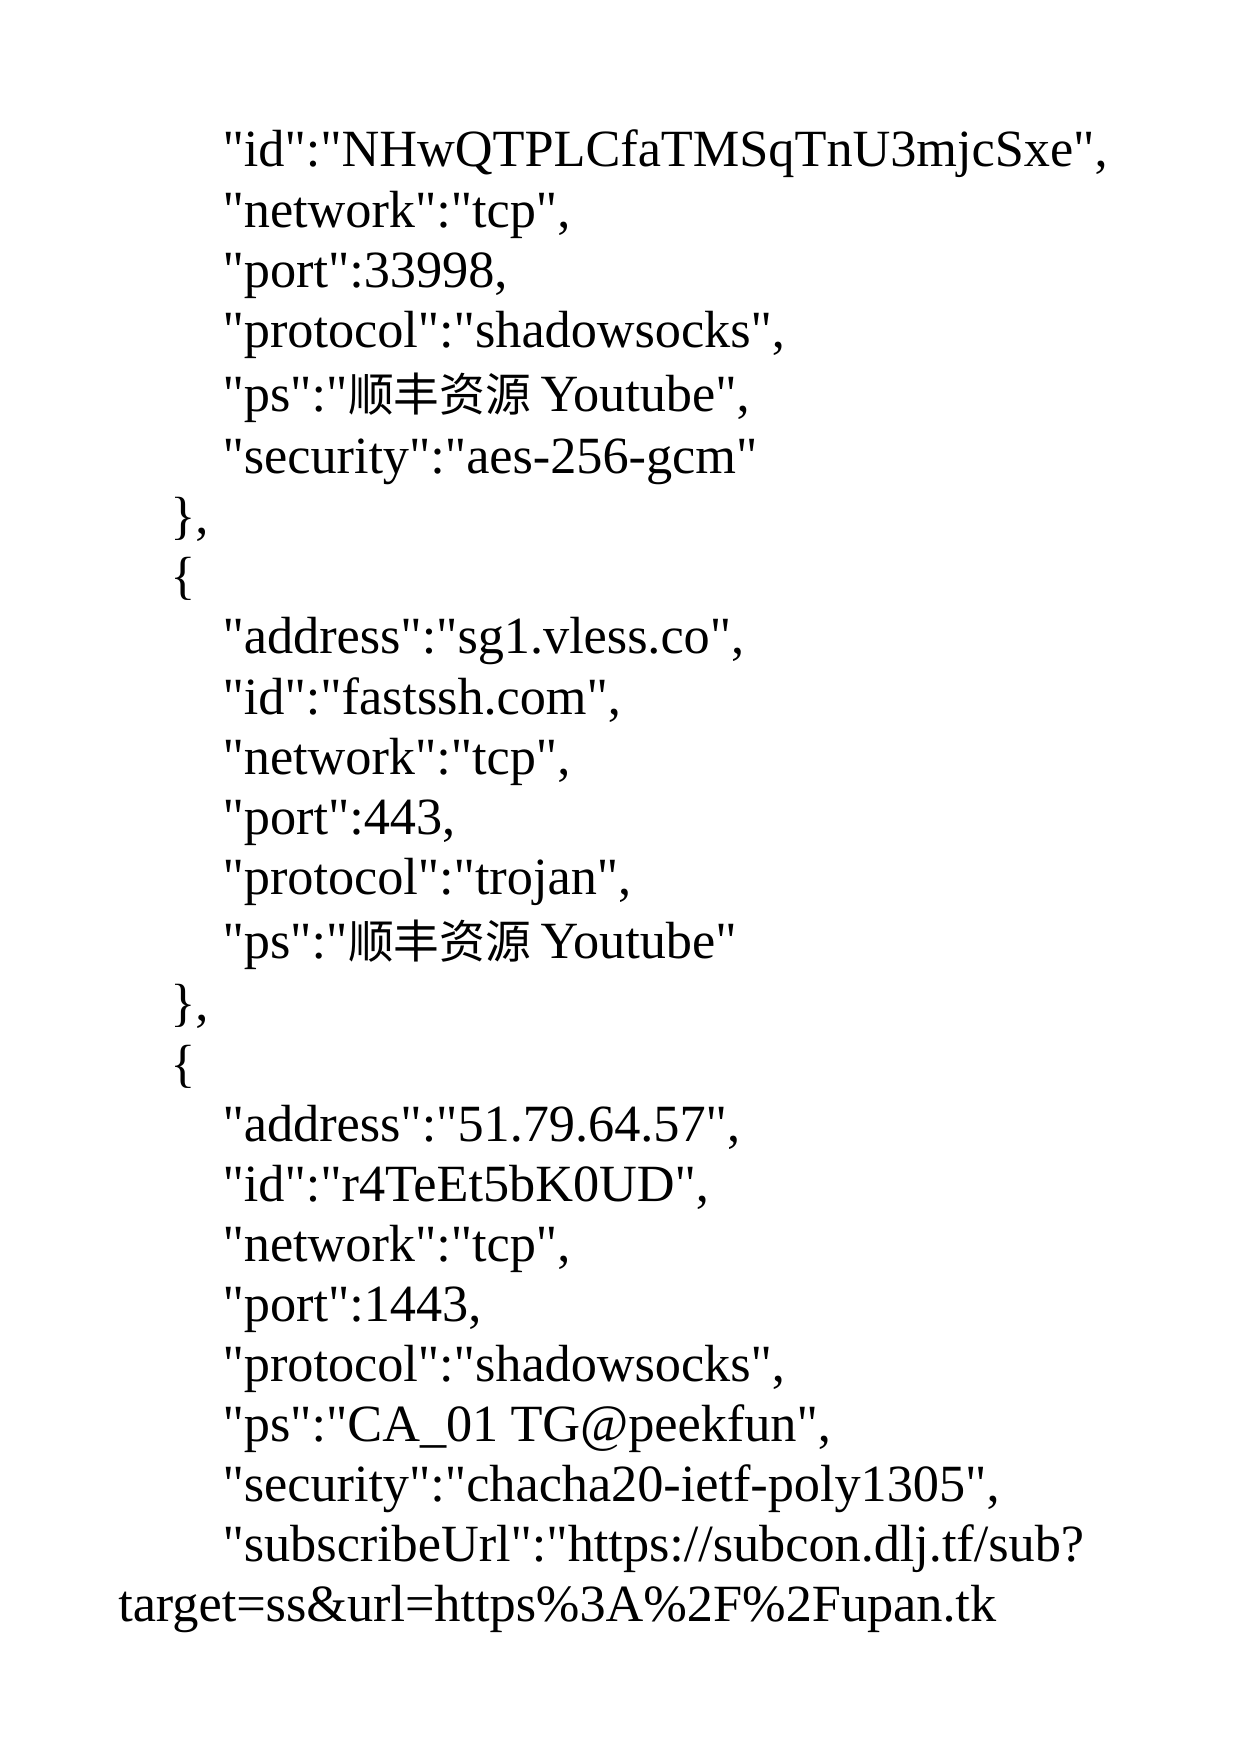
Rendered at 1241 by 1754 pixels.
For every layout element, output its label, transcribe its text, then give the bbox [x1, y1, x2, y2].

text "protocol":"trojan", [118, 846, 1122, 906]
text "network":"tcp", [118, 1212, 1122, 1273]
text "ps":"CA_01 TG@peekfun", [118, 1393, 1122, 1453]
text "port":1443, [118, 1273, 1122, 1333]
text "address":"sg1.vless.co", [118, 605, 1122, 665]
text { [118, 1032, 1122, 1092]
text "ps":"顺丰资源Youtube" [118, 906, 1122, 972]
text "ps":"顺丰资源Youtube", [118, 358, 1122, 425]
text "security":"aes-256-gcm" [118, 425, 1122, 485]
text "port":33998, [118, 238, 1122, 298]
text "protocol":"shadowsocks", [118, 298, 1122, 358]
text "id":"NHwQTPLCfaTMSqTnU3mjcSxe", [118, 118, 1122, 178]
text "network":"tcp", [118, 178, 1122, 238]
text "protocol":"shadowsocks", [118, 1333, 1122, 1393]
text "id":"fastssh.com", [118, 665, 1122, 725]
text "subscribeUrl":"https://subcon.dlj.tf/sub?target=ss&url=https%3A%2F%2Fupan.tk [118, 1513, 1122, 1633]
text { [118, 545, 1122, 605]
text "address":"51.79.64.57", [118, 1092, 1122, 1152]
text }, [118, 485, 1122, 545]
text }, [118, 972, 1122, 1032]
text "network":"tcp", [118, 725, 1122, 786]
text "security":"chacha20-ietf-poly1305", [118, 1453, 1122, 1513]
text "id":"r4TeEt5bK0UD", [118, 1152, 1122, 1212]
text "port":443, [118, 786, 1122, 846]
